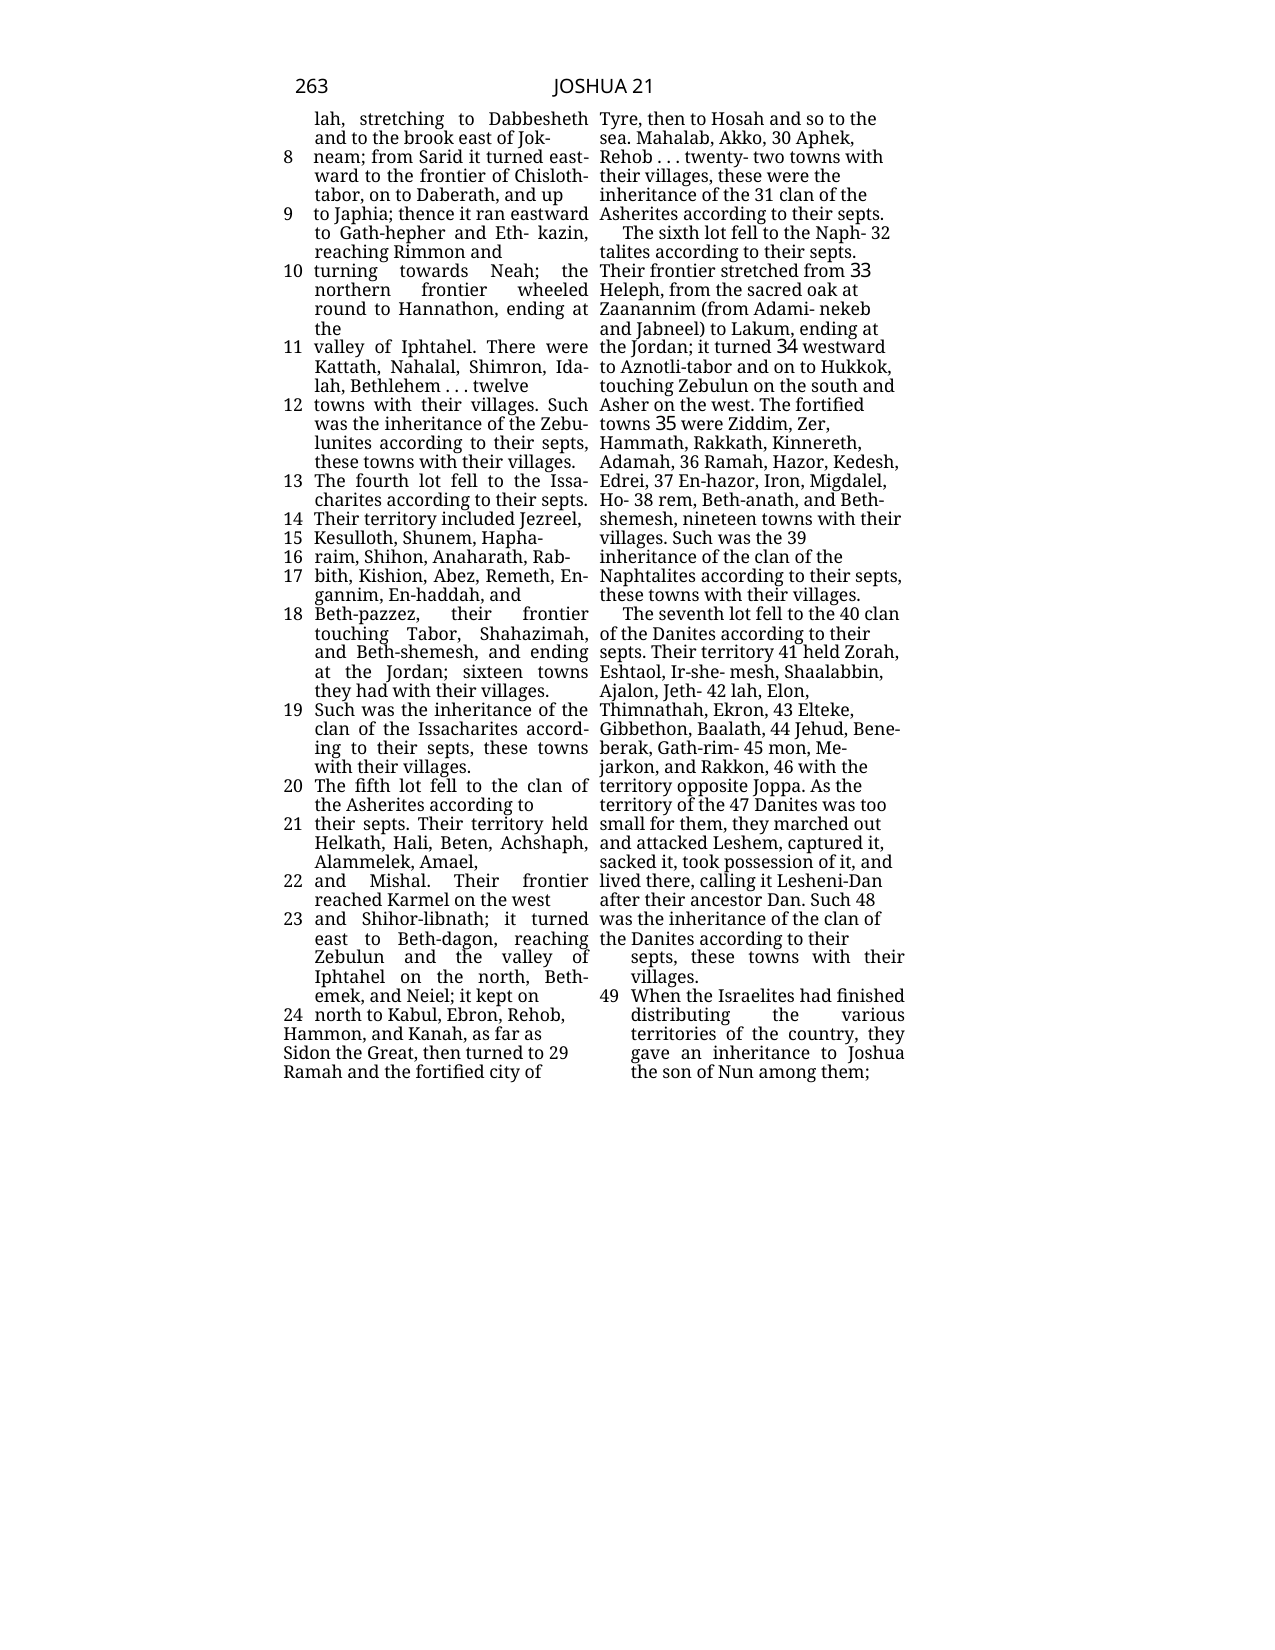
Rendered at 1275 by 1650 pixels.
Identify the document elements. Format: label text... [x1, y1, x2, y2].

list The fifth lot fell to the clan of the Asherites according to [283, 777, 589, 815]
list valley of Iphtahel. There were Kattath, Nahalal, Shimron, Ida- lah, Bethlehem . . . twelve [283, 339, 589, 396]
list and Mishal. Their frontier reached Karmel on the west [283, 872, 589, 911]
text The sixth lot fell to the Naph- 32 talites according to their septs. Their frontier stretched from 33 Heleph, from the sacred oak at Zaanannim (from Adami- nekeb and Jabneel) to Lakum, ending at the Jordan; it turned 34 westward to Aznotli-tabor and on to Hukkok, touching Zebu­lun on the south and Asher on the west. The fortified towns 35 were Ziddim, Zer, Hammath, Rakkath, Kinnereth, Adamah, 36 Ramah, Hazor, Kedesh, Edrei, 37 En-hazor, Iron, Migdalel, Ho- 38 rem, Beth-anath, and Beth- shemesh, nineteen towns with their villages. Such was the 39 inheritance of the clan of the Naphtalites according to their septs, these towns with their villages. [599, 224, 905, 606]
list lah, stretching to Dabbesheth and to the brook east of Jok- [283, 110, 589, 148]
list turning towards Neah; the northern frontier wheeled round to Hannathon, ending at the [283, 262, 589, 339]
list Such was the inheritance of the clan of the Issacharites accord­ing to their septs, these towns with their villages. [283, 701, 589, 777]
list their septs. Their territory held Helkath, Hali, Beten, Achshaph, Alammelek, Amael, [283, 815, 589, 872]
list bith, Kishion, Abez, Remeth, En-gannim, En-haddah, and [283, 567, 589, 606]
list Kesulloth, Shunem, Hapha- [283, 529, 589, 548]
list north to Kabul, Ebron, Rehob, [283, 1006, 589, 1025]
list When the Israelites had finished distributing the various territories of the country, they gave an inheritance to Joshua the son of Nun among them; [599, 987, 905, 1082]
list to Japhia; thence it ran east­ward to Gath-hepher and Eth- kazin, reaching Rimmon and [283, 205, 589, 262]
list and Shihor-libnath; it turned east to Beth-dagon, reaching Zebulun and the valley of Iphtahel on the north, Beth- emek, and Neiel; it kept on [283, 911, 589, 1006]
list Their territory included Jezreel, [283, 510, 589, 529]
text Tyre, then to Hosah and so to the sea. Mahalab, Akko, 30 Aphek, Rehob . . . twenty- two towns with their villages, these were the inheritance of the 31 clan of the Asherites according to their septs. [599, 110, 905, 224]
list towns with their villages. Such was the inheritance of the Zebu- lunites according to their septs, these towns with their villages. [283, 396, 589, 472]
list raim, Shihon, Anaharath, Rab- [283, 548, 589, 567]
text Hammon, and Kanah, as far as Sidon the Great, then turned to 29 Ramah and the fortified city of [283, 1025, 589, 1082]
text The seventh lot fell to the 40 clan of the Danites according to their septs. Their territory 41 held Zorah, Eshtaol, Ir-she- mesh, Shaalabbin, Ajalon, Jeth- 42 lah, Elon, Thimnathah, Ekron, 43 Elteke, Gibbethon, Baalath, 44 Jehud, Bene-berak, Gath-rim- 45 mon, Me-jarkon, and Rakkon, 46 with the territory opposite Joppa. As the territory of the 47 Danites was too small for them, they marched out and attacked Leshem, captured it, sacked it, took possession of it, and lived there, calling it Lesheni-Dan after their ancestor Dan. Such 48 was the inheritance of the clan of the Danites according to their [599, 606, 905, 949]
list neam; from Sarid it turned east­ward to the frontier of Chisloth- tabor, on to Daberath, and up [283, 148, 589, 205]
list Beth-pazzez, their frontier touching Tabor, Shahazimah, and Beth-shemesh, and ending at the Jordan; sixteen towns they had with their villages. [283, 606, 589, 701]
list The fourth lot fell to the Issa- charites according to their septs. [283, 472, 589, 510]
text septs, these towns with their villages. [631, 949, 905, 987]
